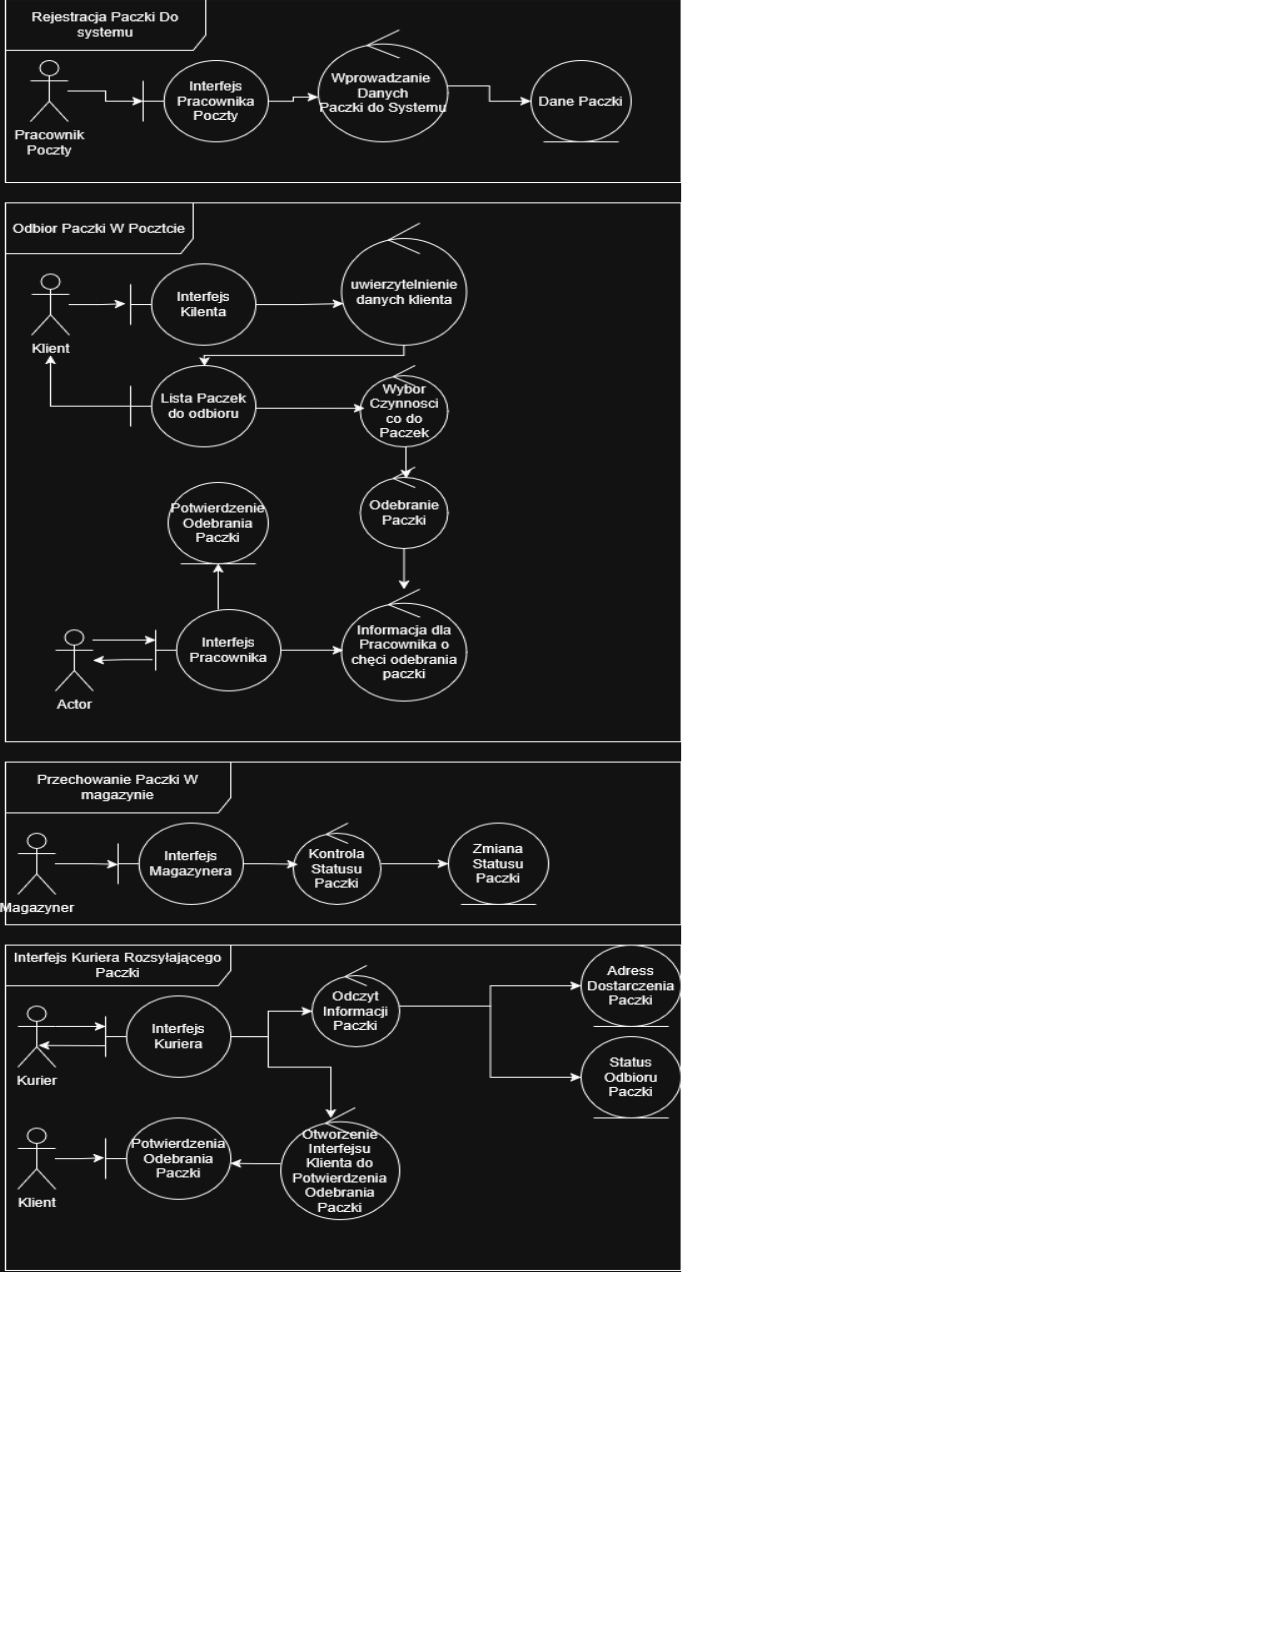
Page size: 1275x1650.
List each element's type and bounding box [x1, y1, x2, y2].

picture [0, 0, 682, 1272]
